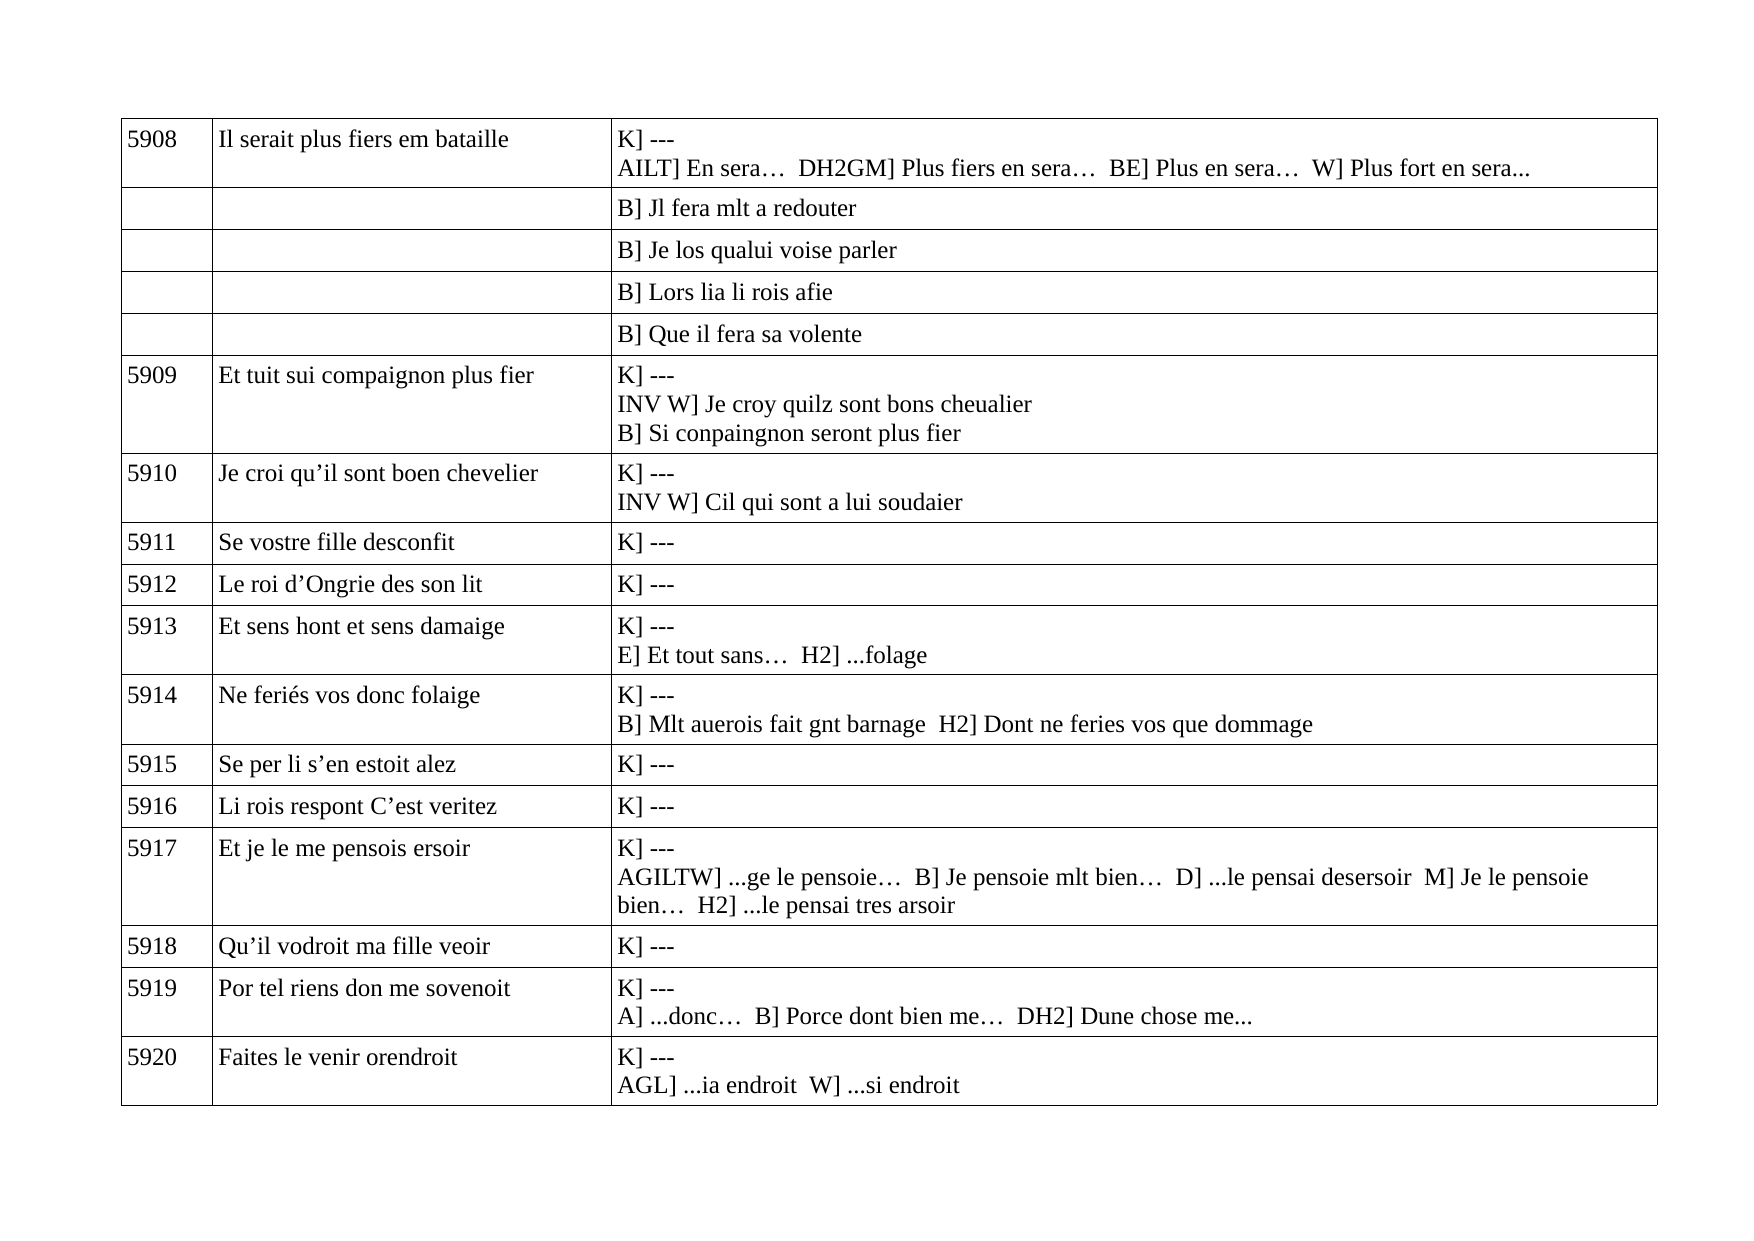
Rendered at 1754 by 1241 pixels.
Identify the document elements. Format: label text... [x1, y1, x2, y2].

table_cell 5911 [122, 523, 212, 563]
table_cell Se per li s’en estoit alez [213, 745, 611, 785]
table_cell Faites le venir orendroit [213, 1037, 611, 1105]
table_cell [122, 188, 212, 229]
table_cell B] Lors lia li rois afie [612, 272, 1657, 313]
table_cell B] Je los qualui voise parler [612, 230, 1657, 271]
table_cell K] --- [612, 745, 1657, 785]
table_cell Qu’il vodroit ma fille veoir [213, 926, 611, 967]
table_cell 5908 [122, 119, 212, 187]
table_cell K] --- [612, 523, 1657, 563]
table_cell 5918 [122, 926, 212, 967]
table_cell 5915 [122, 745, 212, 785]
table_cell 5913 [122, 606, 212, 674]
table_cell K] --- [612, 926, 1657, 967]
table_cell [213, 314, 611, 355]
table_cell Et sens hont et sens damaige [213, 606, 611, 674]
table_cell K] --- AGL] ...ia endroit W] ...si endroit [612, 1037, 1657, 1105]
table_cell K] --- A] ...donc… B] Porce dont bien me… DH2] Dune chose me... [612, 968, 1657, 1036]
table_cell Le roi d’Ongrie des son lit [213, 565, 611, 605]
table_cell K] --- B] Mlt auerois fait gnt barnage H2] Dont ne feries vos que dommage [612, 675, 1657, 743]
table_cell Je croi qu’il sont boen chevelier [213, 454, 611, 522]
table_cell 5914 [122, 675, 212, 743]
table_cell K] --- [612, 565, 1657, 605]
table_cell Se vostre fille desconfit [213, 523, 611, 563]
table_cell [213, 272, 611, 313]
table_cell 5920 [122, 1037, 212, 1105]
table_cell Il serait plus fiers em bataille [213, 119, 611, 187]
table_cell 5919 [122, 968, 212, 1036]
table_cell 5910 [122, 454, 212, 522]
table_cell [213, 230, 611, 271]
table_cell [122, 272, 212, 313]
table_cell 5912 [122, 565, 212, 605]
table_cell B] Que il fera sa volente [612, 314, 1657, 355]
table_cell K] --- INV W] Je croy quilz sont bons cheualier B] Si conpaingnon seront plus fier [612, 356, 1657, 452]
table_cell 5909 [122, 356, 212, 452]
table_cell Et je le me pensois ersoir [213, 828, 611, 925]
table_cell Et tuit sui compaignon plus fier [213, 356, 611, 452]
table_cell K] --- E] Et tout sans… H2] ...folage [612, 606, 1657, 674]
table_cell 5917 [122, 828, 212, 925]
table_cell K] --- AILT] En sera… DH2GM] Plus fiers en sera… BE] Plus en sera… W] Plus fort en sera... [612, 119, 1657, 187]
table_cell Por tel riens don me sovenoit [213, 968, 611, 1036]
table_cell B] Jl fera mlt a redouter [612, 188, 1657, 229]
table_cell Ne feriés vos donc folaige [213, 675, 611, 743]
table_cell [122, 314, 212, 355]
table_cell K] --- INV W] Cil qui sont a lui soudaier [612, 454, 1657, 522]
table_cell Li rois respont C’est veritez [213, 786, 611, 827]
table_cell K] --- AGILTW] ...ge le pensoie… B] Je pensoie mlt bien… D] ...le pensai desersoir M] Je le pensoie bien… H2] ...le pensai tres arsoir [612, 828, 1657, 925]
table_cell [122, 230, 212, 271]
table_cell K] --- [612, 786, 1657, 827]
table_cell [213, 188, 611, 229]
table_cell 5916 [122, 786, 212, 827]
